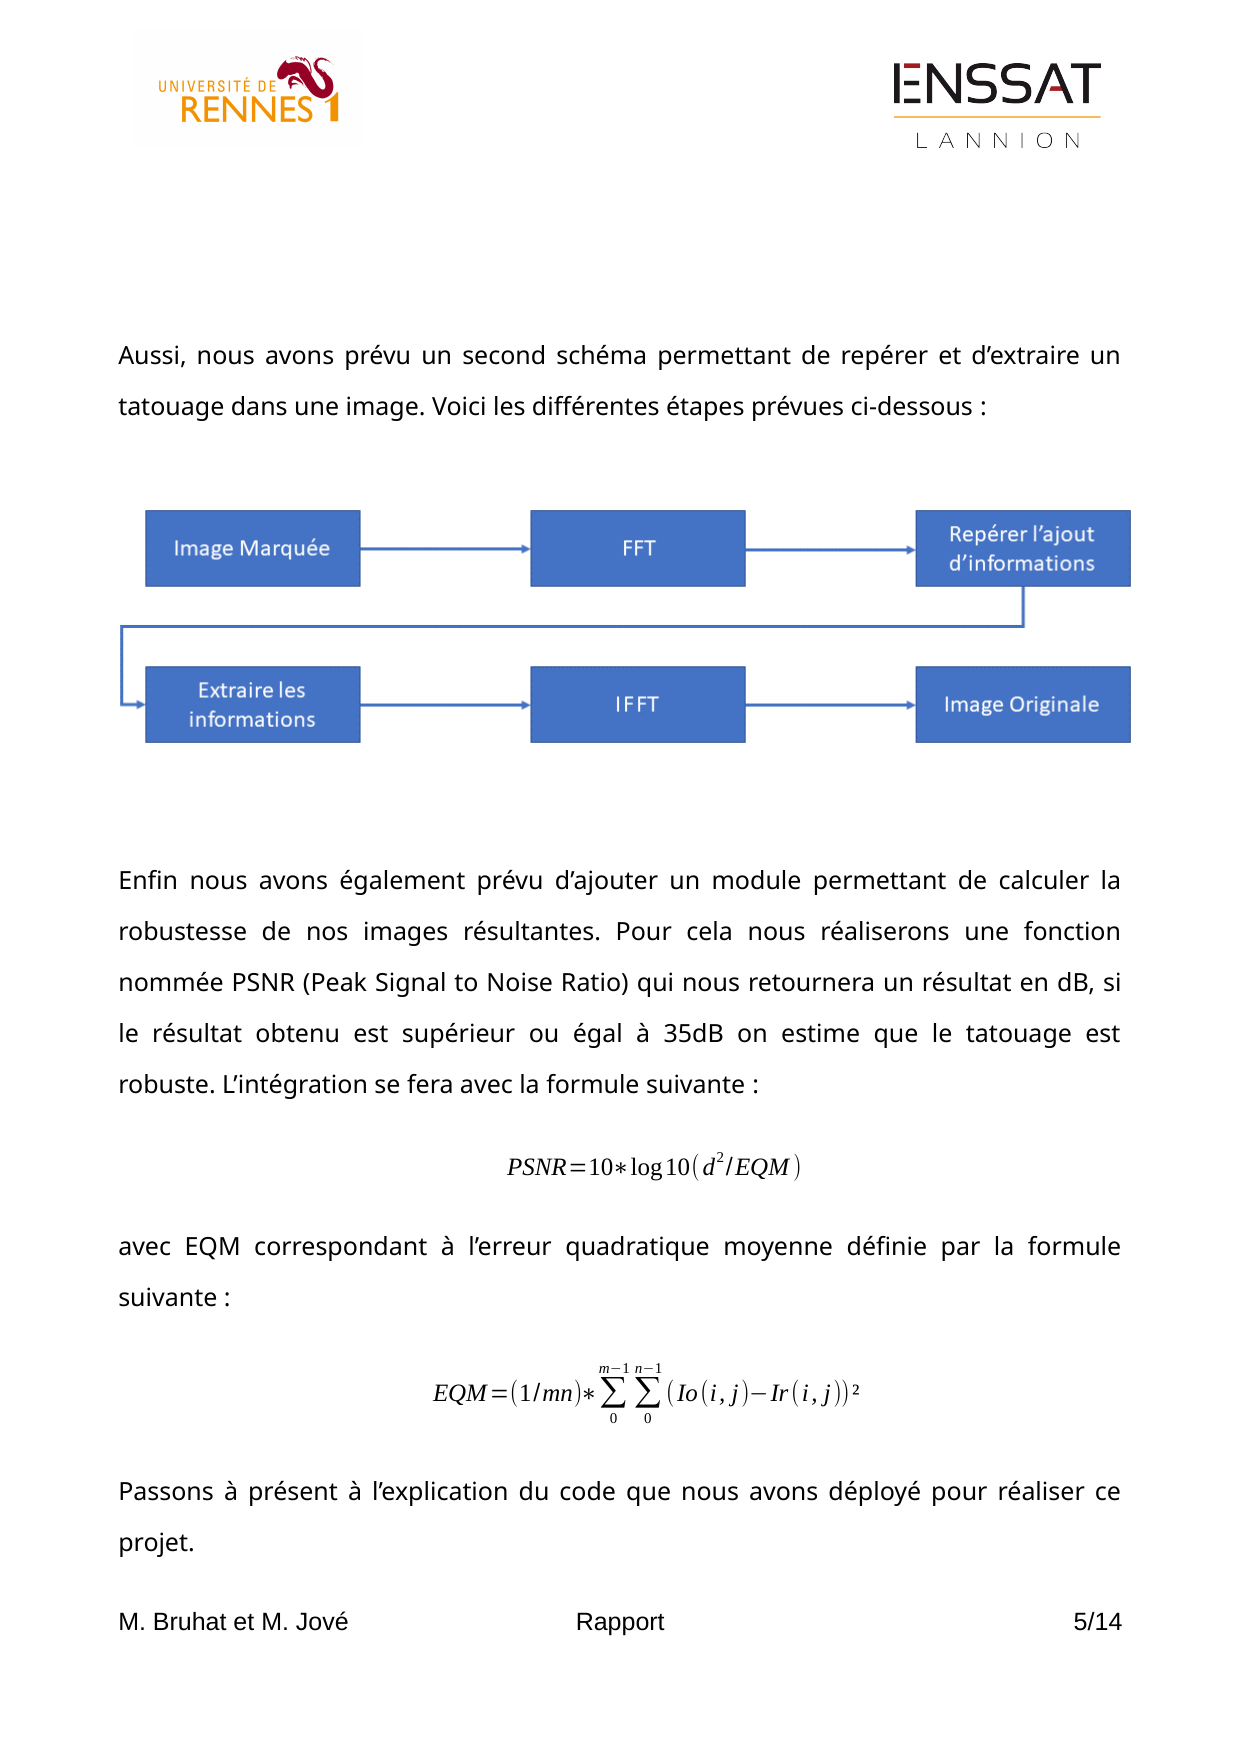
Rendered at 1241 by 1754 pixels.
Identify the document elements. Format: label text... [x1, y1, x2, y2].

text Aussi, nous avons prévu un second schéma permettant de repérer et d’extraire un tatouage dans une image. Voici les différentes étapes prévues ci-dessous : [118, 337, 1122, 422]
text Passons à présent à l’explication du code que nous avons déployé pour réaliser ce projet. [118, 1473, 1122, 1558]
text avec EQM correspondant à l’erreur quadratique moyenne définie par la formule suivante : [118, 1228, 1122, 1313]
picture [894, 63, 1101, 148]
text Enfin nous avons également prévu d’ajouter un module permettant de calculer la robustesse de nos images résultantes. Pour cela nous réaliserons une fonction nommée PSNR (Peak Signal to Noise Ratio) qui nous retournera un résultat en dB, si le résultat obtenu est supérieur ou égal à 35dB on estime que le tatouage est robuste. L’intégration se fera avec la formule suivante : [118, 863, 1122, 1101]
picture [81, 488, 1162, 766]
picture [133, 29, 363, 148]
